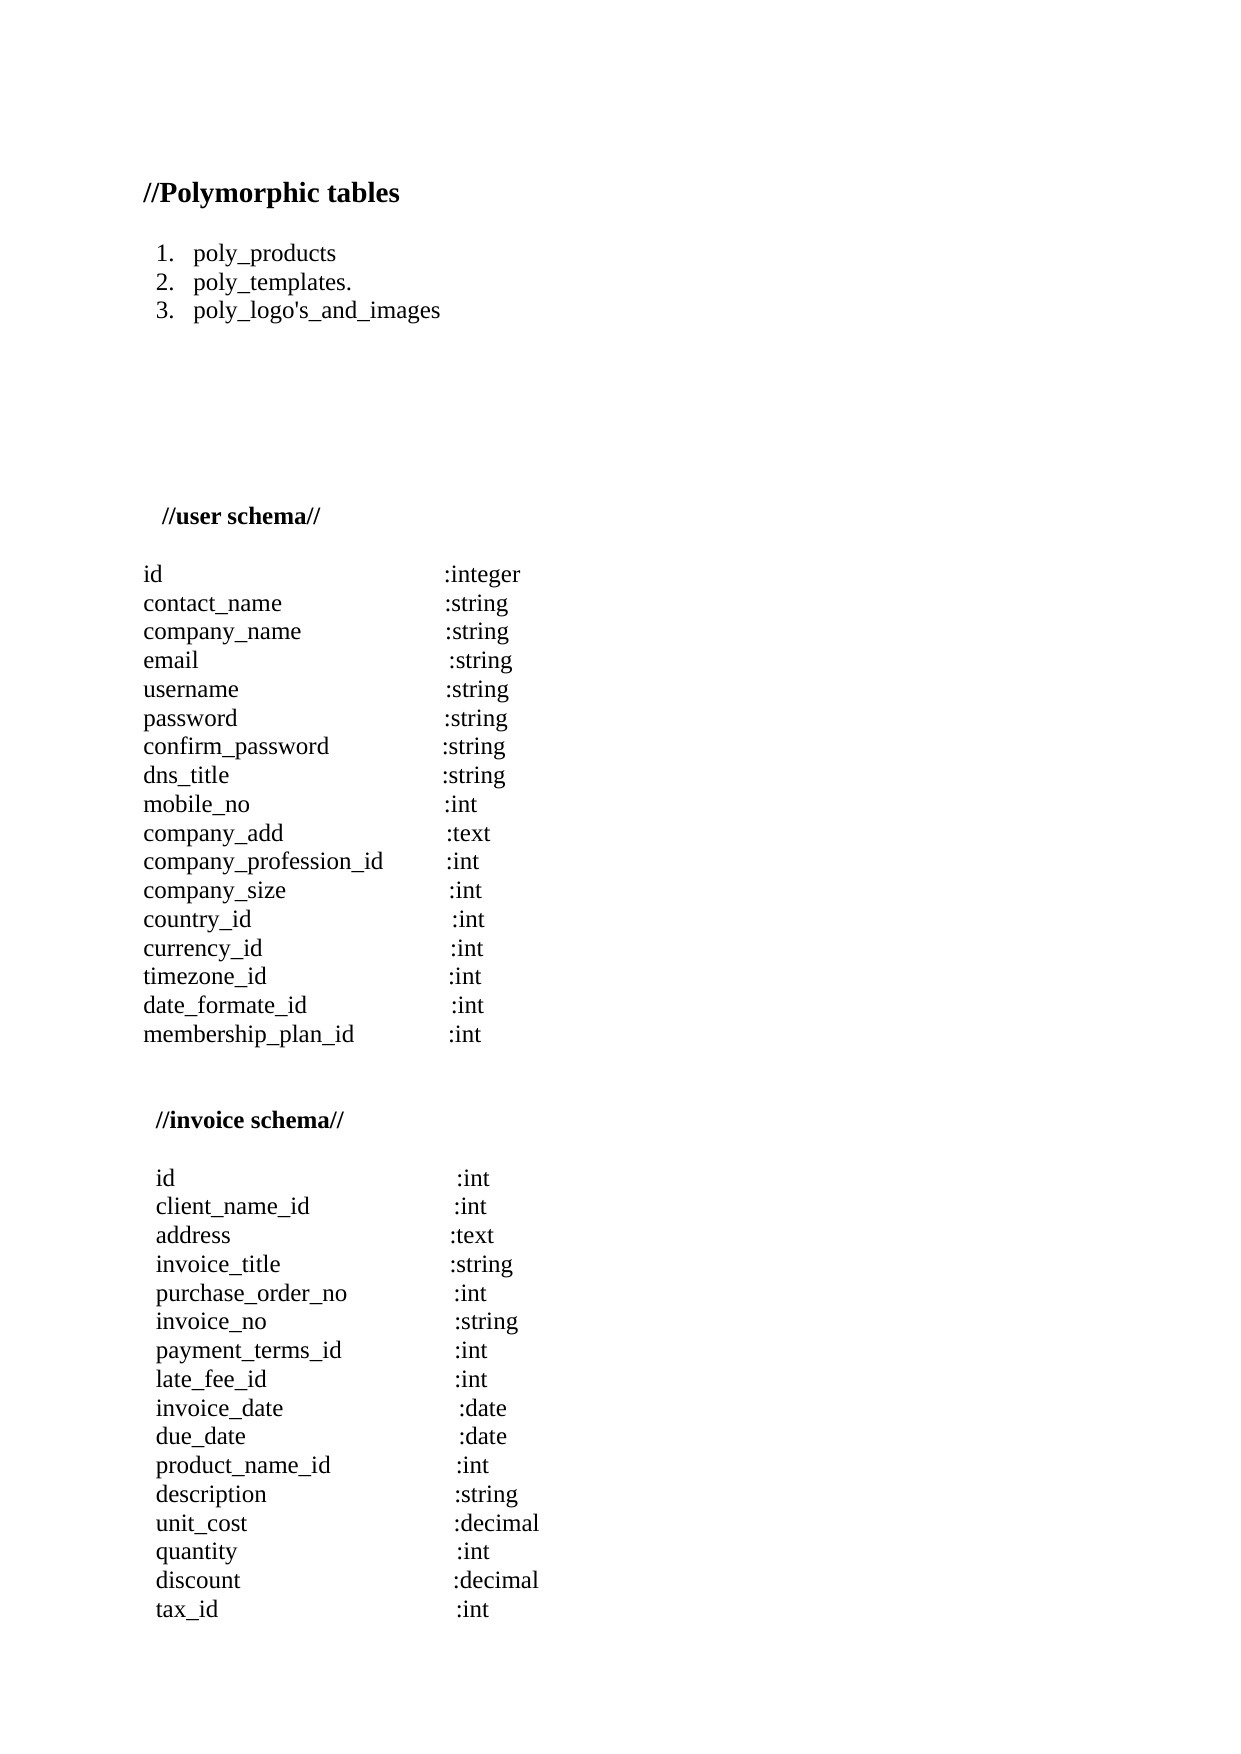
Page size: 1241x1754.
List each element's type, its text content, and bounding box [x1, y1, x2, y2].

text due_date :date [118, 1421, 1122, 1450]
list poly_templates. [156, 267, 1122, 295]
text invoice_title :string [118, 1249, 1122, 1278]
text client_name_id :int [118, 1191, 1122, 1220]
text password :string [118, 703, 1122, 731]
text product_name_id :int [118, 1450, 1122, 1479]
list poly_logo's_and_images [156, 295, 1122, 324]
text company_name :string [118, 616, 1122, 645]
text currency_id :int [118, 933, 1122, 961]
text id :int [118, 1163, 1122, 1191]
text //Polymorphic tables [118, 176, 1122, 209]
text company_profession_id :int [118, 846, 1122, 875]
text address :text [118, 1220, 1122, 1249]
text timezone_id :int [118, 961, 1122, 990]
text //invoice schema// [118, 1105, 1122, 1134]
text late_fee_id :int [118, 1364, 1122, 1393]
text payment_terms_id :int [118, 1335, 1122, 1364]
text company_size :int [118, 875, 1122, 904]
text invoice_no :string [118, 1306, 1122, 1335]
text contact_name :string [118, 588, 1122, 616]
text mobile_no :int [118, 789, 1122, 818]
text description :string [118, 1479, 1122, 1508]
text membership_plan_id :int [118, 1019, 1122, 1048]
text username :string [118, 674, 1122, 703]
text tax_id :int [118, 1594, 1122, 1623]
text discount :decimal [118, 1565, 1122, 1594]
text unit_cost :decimal [118, 1508, 1122, 1536]
text dns_title :string [118, 760, 1122, 789]
text date_formate_id :int [118, 990, 1122, 1019]
text email :string [118, 645, 1122, 674]
text country_id :int [118, 904, 1122, 933]
text //user schema// [118, 501, 1122, 530]
list poly_products [156, 238, 1122, 267]
text invoice_date :date [118, 1393, 1122, 1421]
text company_add :text [118, 818, 1122, 846]
text id :integer [118, 559, 1122, 588]
text quantity :int [118, 1536, 1122, 1565]
text confirm_password :string [118, 731, 1122, 760]
text purchase_order_no :int [118, 1278, 1122, 1306]
